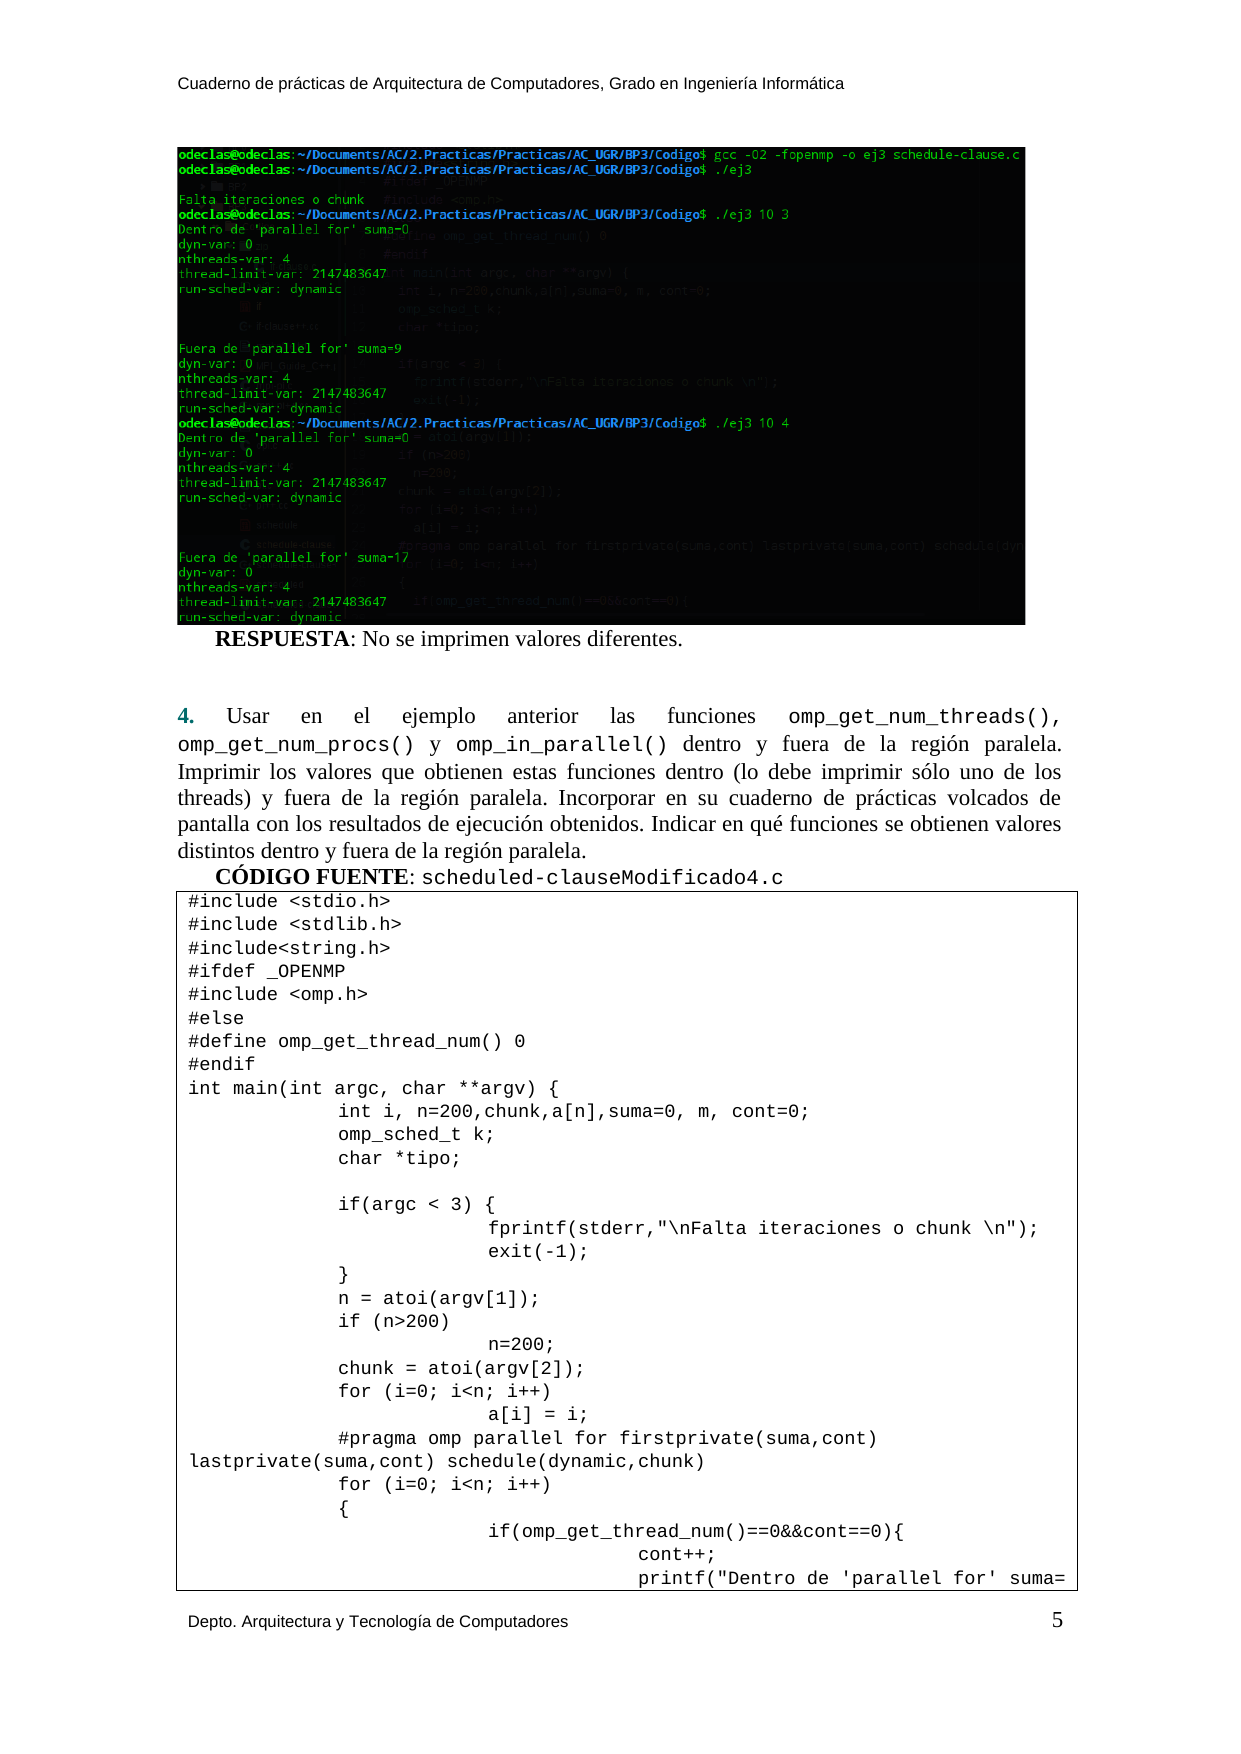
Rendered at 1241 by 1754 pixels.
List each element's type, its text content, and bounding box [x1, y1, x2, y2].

list 4. Usar en el ejemplo anterior las funciones omp_get_num_threads(), omp_get_num_procs() y omp_in_parallel() dentro y fuera de la región paralela. Imprimir los valores que obtienen estas funciones dentro (lo debe imprimir sólo uno de los threads) y fuera de la región paralela. Incorporar en su cuaderno de prácticas volcados de pantalla con los resultados de ejecución obtenidos. Indicar en qué funciones se obtienen valores distintos dentro y fuera de la región paralela. [177, 702, 1063, 863]
text CÓDIGO FUENTE: scheduled-clauseModificado4.c [215, 863, 1063, 891]
picture [177, 147, 1026, 625]
text RESPUESTA: No se imprimen valores diferentes. [215, 148, 1063, 651]
table_header #include <stdio.h> #include <stdlib.h> #include<string.h> #ifdef _OPENMP #include <omp.h> #else #define omp_get_thread_num() 0 #endif int main(int argc, char **argv) { int i, n=200,chunk,a[n],suma=0, m, cont=0; omp_sched_t k; char *tipo; if(argc < 3) { fprintf(stderr,"\nFalta iteraciones o chunk \n"); exit(-1); } n = atoi(argv[1]); if (n>200) n=200; chunk = atoi(argv[2]); for (i=0; i<n; i++) a[i] = i; #pragma omp parallel for firstprivate(suma,cont) lastprivate(suma,cont) schedule(dynamic,chunk) for (i=0; i<n; i++) { if(omp_get_thread_num()==0&&cont==0){ cont++; printf("Dentro de 'parallel for' suma= [177, 892, 1077, 1590]
